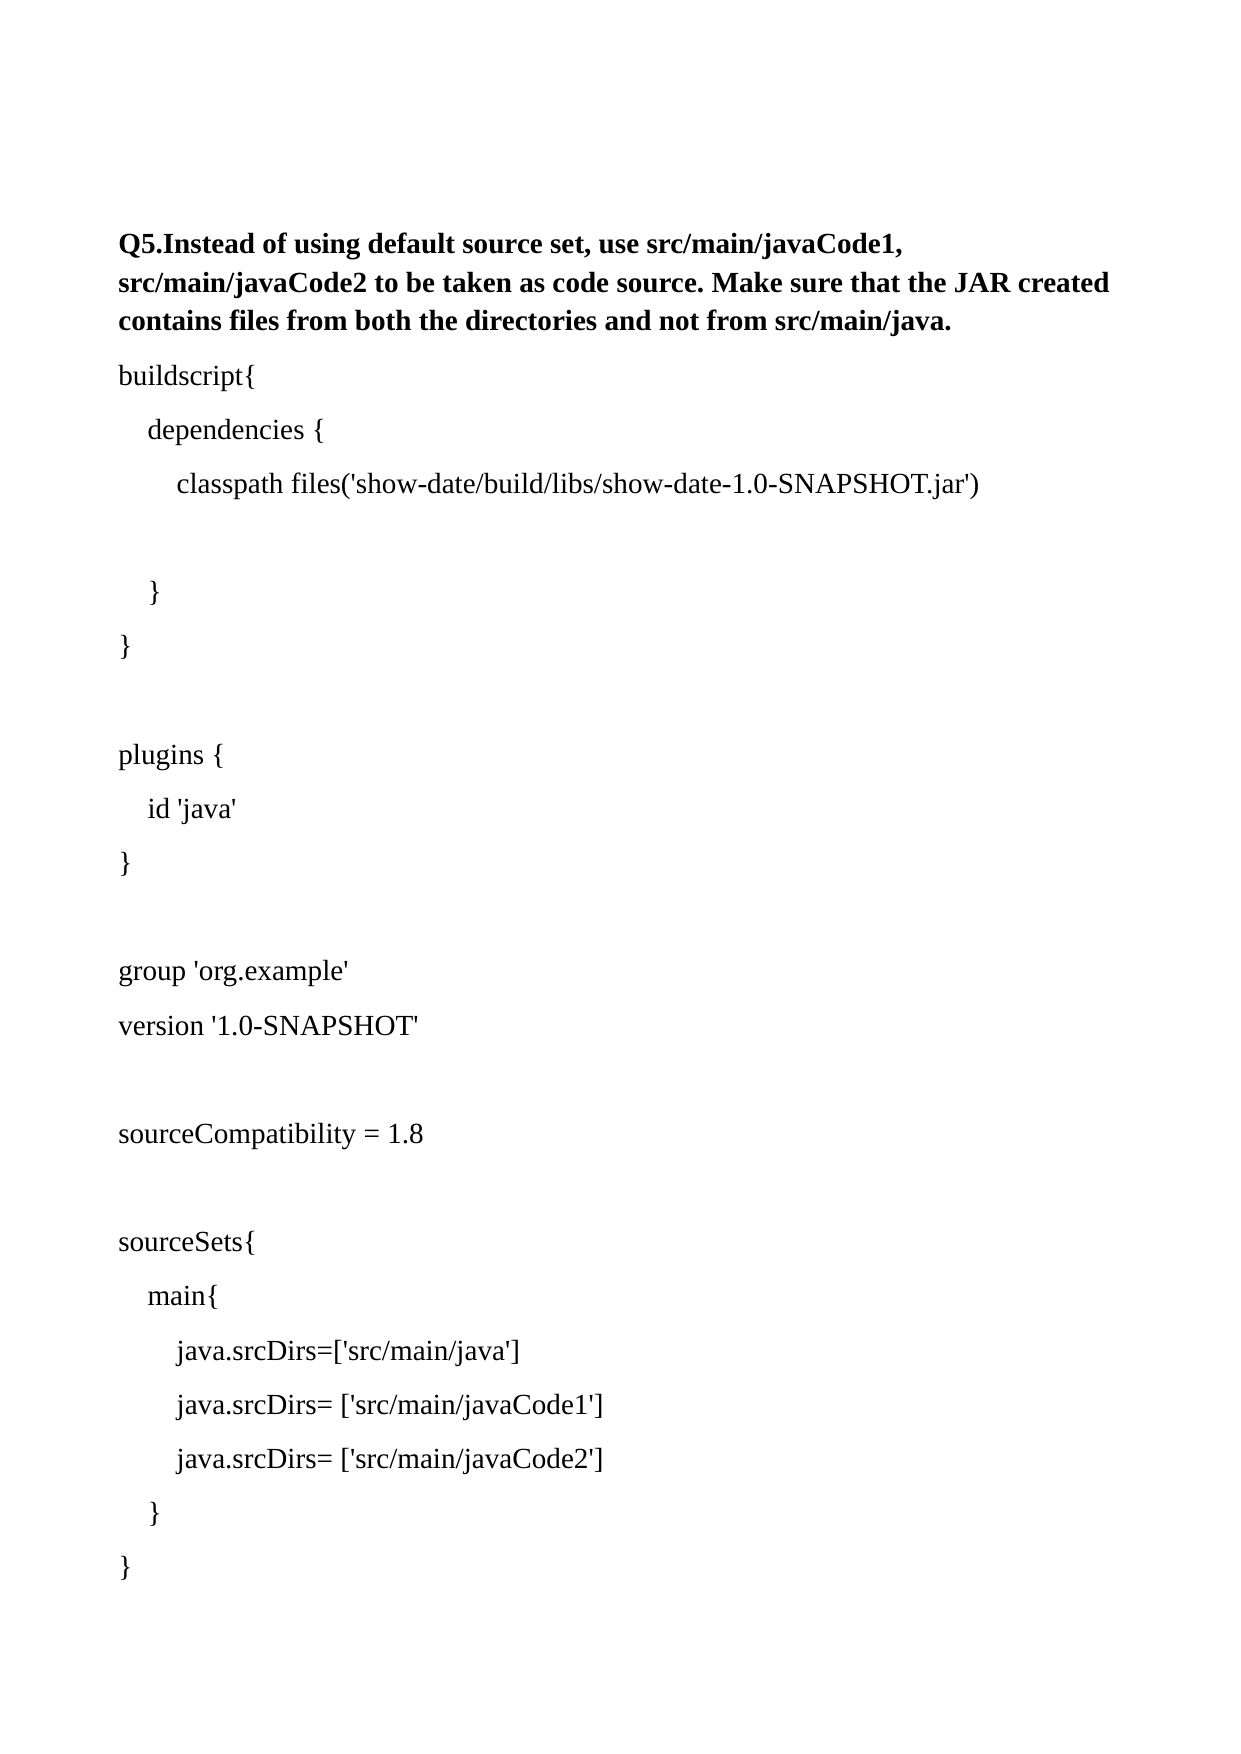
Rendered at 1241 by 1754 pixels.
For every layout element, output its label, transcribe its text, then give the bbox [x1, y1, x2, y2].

text } [118, 1495, 1122, 1529]
text java.srcDirs= ['src/main/javaCode1'] [118, 1387, 1122, 1420]
text } [118, 1549, 1122, 1583]
text sourceCompatibility = 1.8 [118, 1116, 1122, 1149]
text buildscript{ [118, 358, 1122, 391]
text } [118, 628, 1122, 662]
text group 'org.example' [118, 953, 1122, 987]
text } [118, 574, 1122, 608]
text id 'java' [118, 791, 1122, 824]
text plugins { [118, 737, 1122, 770]
text sourceSets{ [118, 1224, 1122, 1258]
text version '1.0-SNAPSHOT' [118, 1008, 1122, 1041]
text } [118, 845, 1122, 879]
text dependencies { [118, 412, 1122, 445]
text classpath files('show-date/build/libs/show-date-1.0-SNAPSHOT.jar') [118, 466, 1122, 499]
text java.srcDirs= ['src/main/javaCode2'] [118, 1441, 1122, 1474]
text main{ [118, 1278, 1122, 1312]
text java.srcDirs=['src/main/java'] [118, 1333, 1122, 1366]
text Q5.Instead of using default source set, use src/main/javaCode1, src/main/javaCode2 to be taken as code source. Make sure that the JAR created contains files from both the directories and not from src/main/java. [118, 226, 1122, 337]
